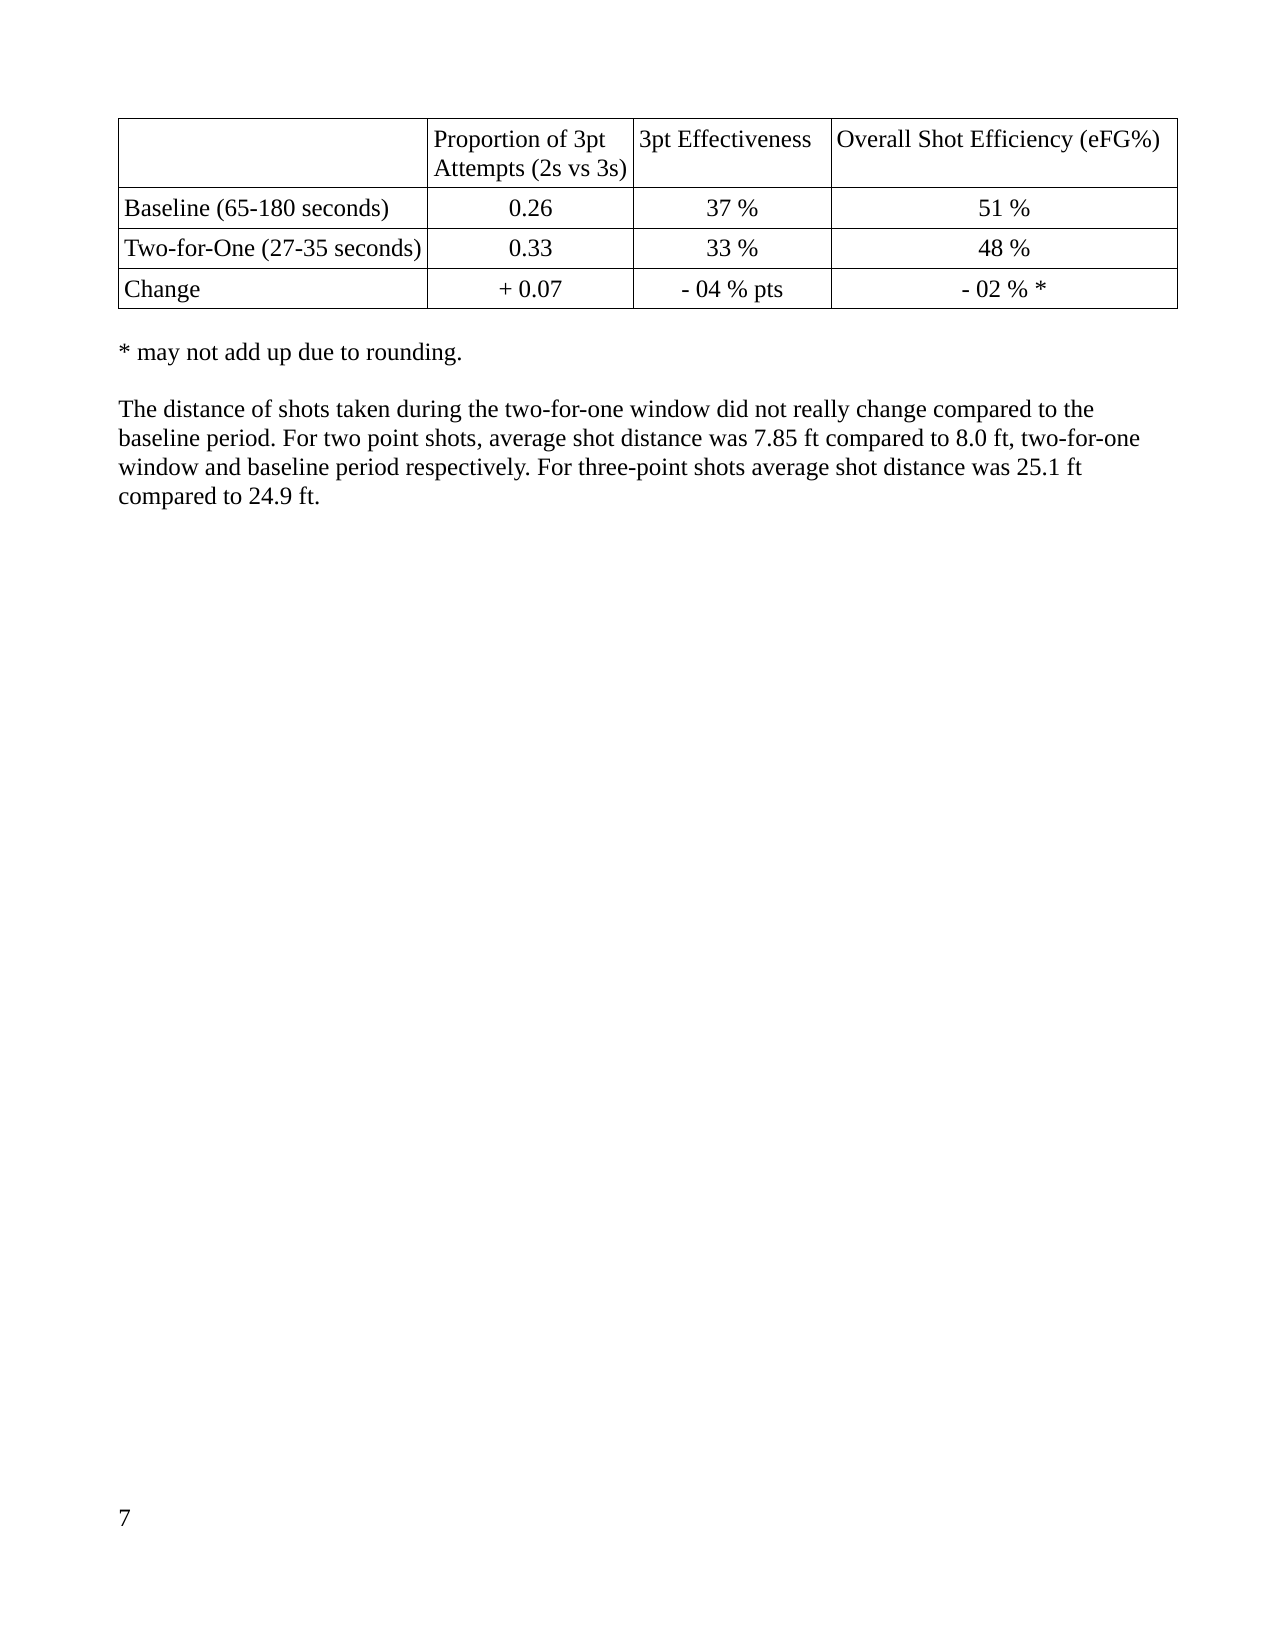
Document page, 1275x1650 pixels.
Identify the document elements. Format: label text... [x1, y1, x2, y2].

text The distance of shots taken during the two-for-one window did not really change compared to the baseline period. For two point shots, average shot distance was 7.85 ft compared to 8.0 ft, two-for-one window and baseline period respectively. For three-point shots average shot distance was 25.1 ft compared to 24.9 ft. [118, 394, 1157, 509]
table_cell - 02 % * [832, 269, 1177, 308]
table_header [119, 119, 427, 187]
table_cell 0.26 [428, 188, 633, 227]
table_cell Baseline (65-180 seconds) [119, 188, 427, 227]
table_cell 0.33 [428, 229, 633, 268]
table_header Proportion of 3pt Attempts (2s vs 3s) [428, 119, 633, 187]
table_cell + 0.07 [428, 269, 633, 308]
table_header 3pt Effectiveness [634, 119, 831, 187]
table_header Overall Shot Efficiency (eFG%) [832, 119, 1177, 187]
table_cell Two-for-One (27-35 seconds) [119, 229, 427, 268]
text * may not add up due to rounding. [118, 337, 1157, 366]
table_cell 33 % [634, 229, 831, 268]
table_cell 51 % [832, 188, 1177, 227]
table_cell 37 % [634, 188, 831, 227]
table_cell - 04 % pts [634, 269, 831, 308]
table_cell Change [119, 269, 427, 308]
table_cell 48 % [832, 229, 1177, 268]
